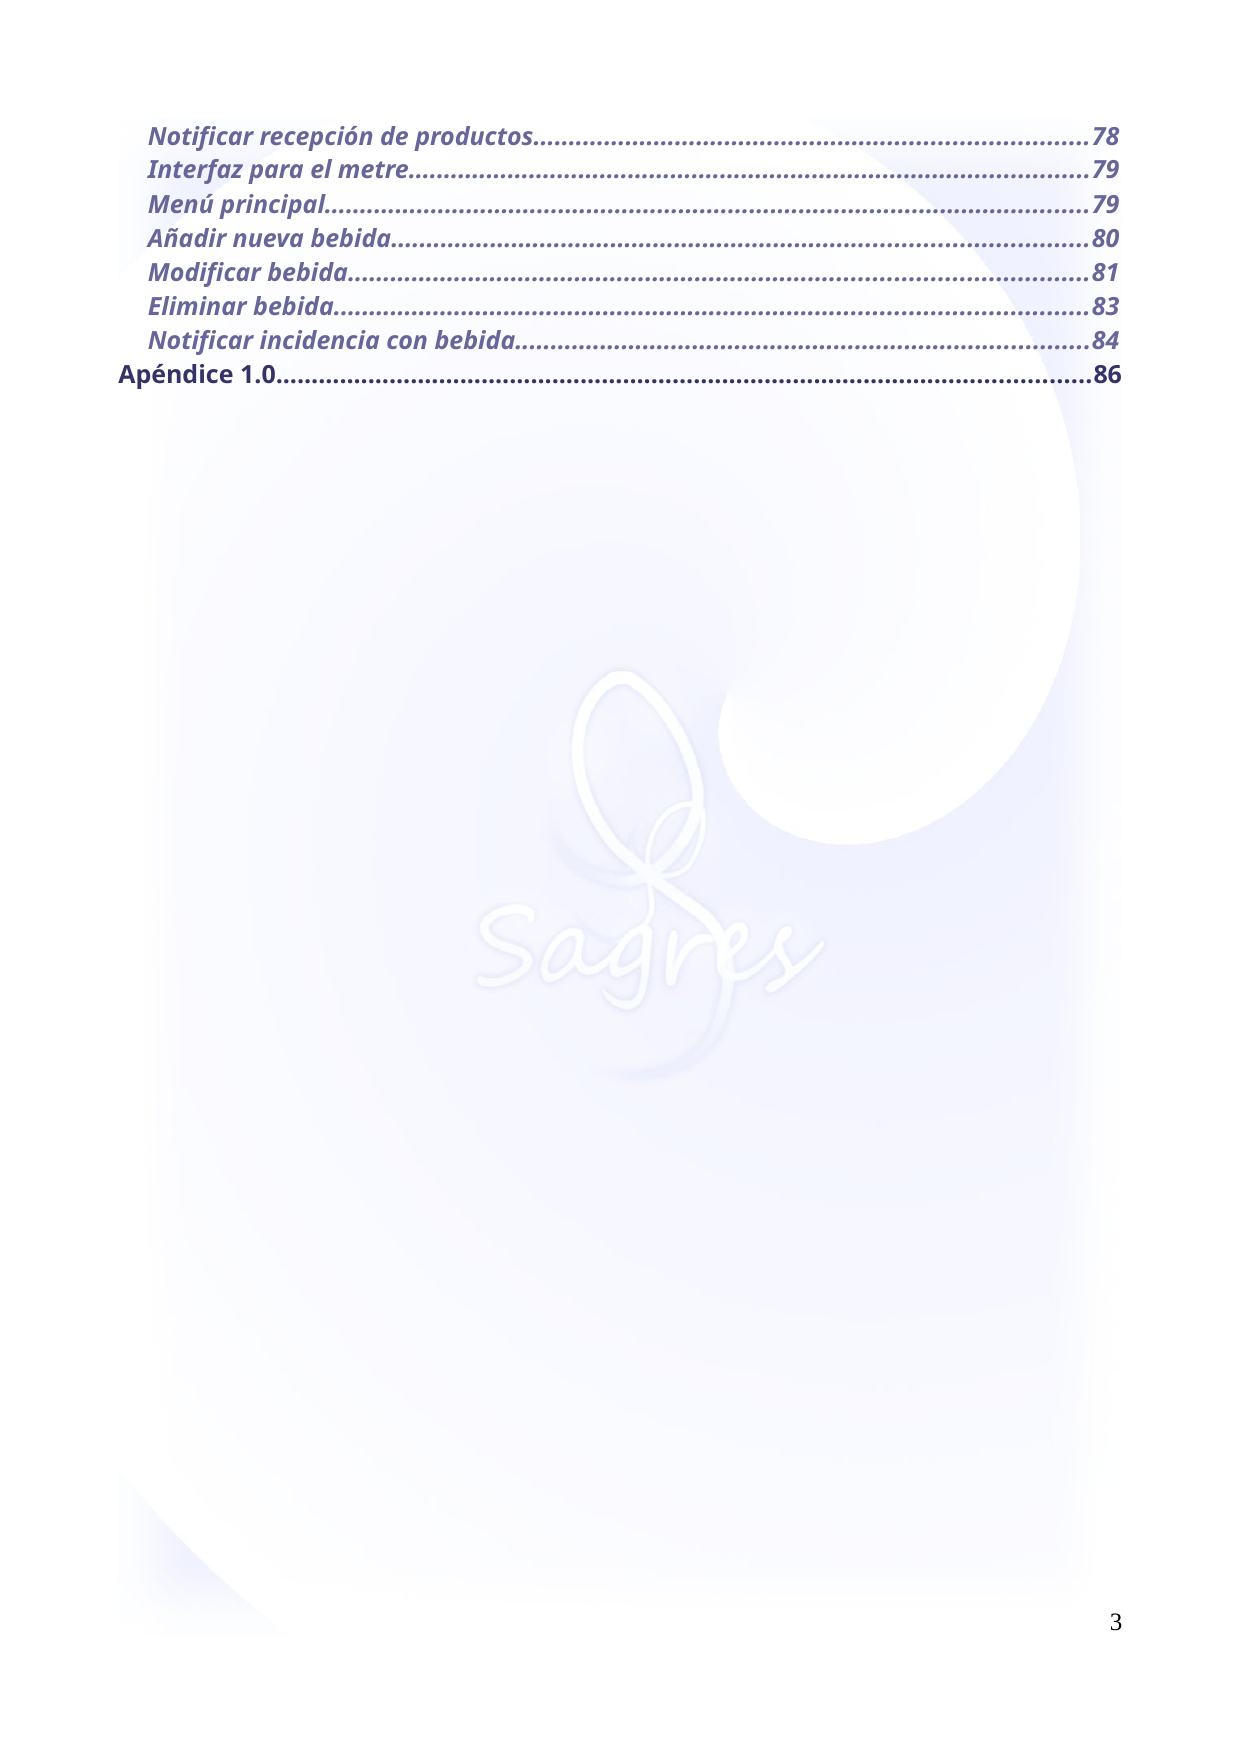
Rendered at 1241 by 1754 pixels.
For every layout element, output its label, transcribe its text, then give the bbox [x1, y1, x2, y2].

text Menú principal 79 [148, 186, 1122, 220]
text Notificar incidencia con bebida 84 [148, 322, 1122, 357]
picture [118, 391, 1122, 1636]
text Apéndice 1.0 86 [118, 357, 1122, 391]
text Eliminar bebida 83 [148, 288, 1122, 322]
text Notificar recepción de productos 78 [148, 118, 1122, 152]
picture [118, 118, 148, 357]
text Añadir nueva bebida 80 [148, 220, 1122, 254]
text Interfaz para el metre 79 [148, 152, 1122, 186]
text Modificar bebida 81 [148, 254, 1122, 288]
